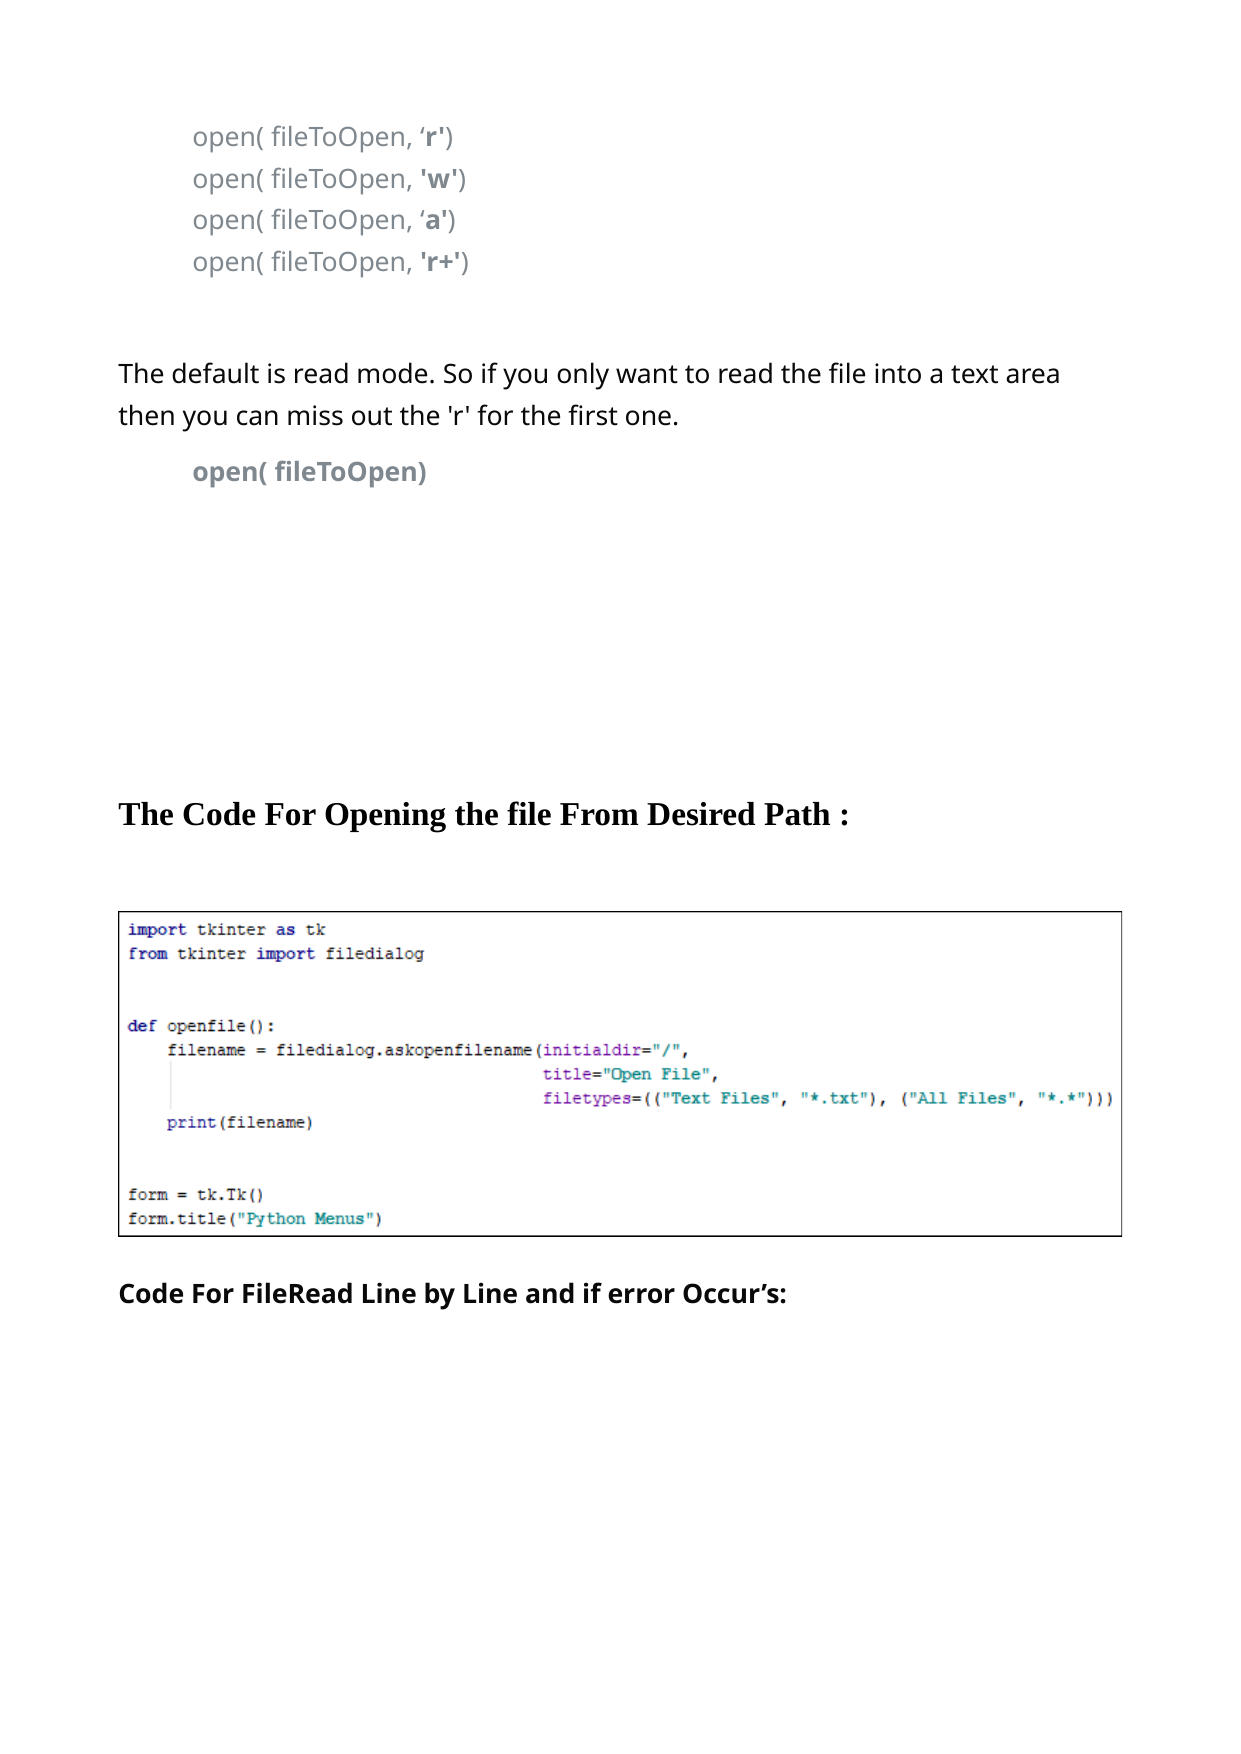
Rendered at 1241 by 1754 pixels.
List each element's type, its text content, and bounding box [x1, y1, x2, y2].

text open( fileToOpen) [118, 453, 1122, 489]
text Code For FileRead Line by Line and if error Occur’s: [118, 1237, 1122, 1311]
picture [118, 911, 1123, 1237]
text The Code For Opening the file From Desired Path : [118, 794, 1122, 833]
text open( fileToOpen, ‘r') open( fileToOpen, 'w') open( fileToOpen, ‘a') open( fileToOpen, 'r+') [118, 118, 1122, 279]
text The default is read mode. So if you only want to read the file into a text area then you can miss out the 'r' for the first one. [118, 355, 1122, 433]
